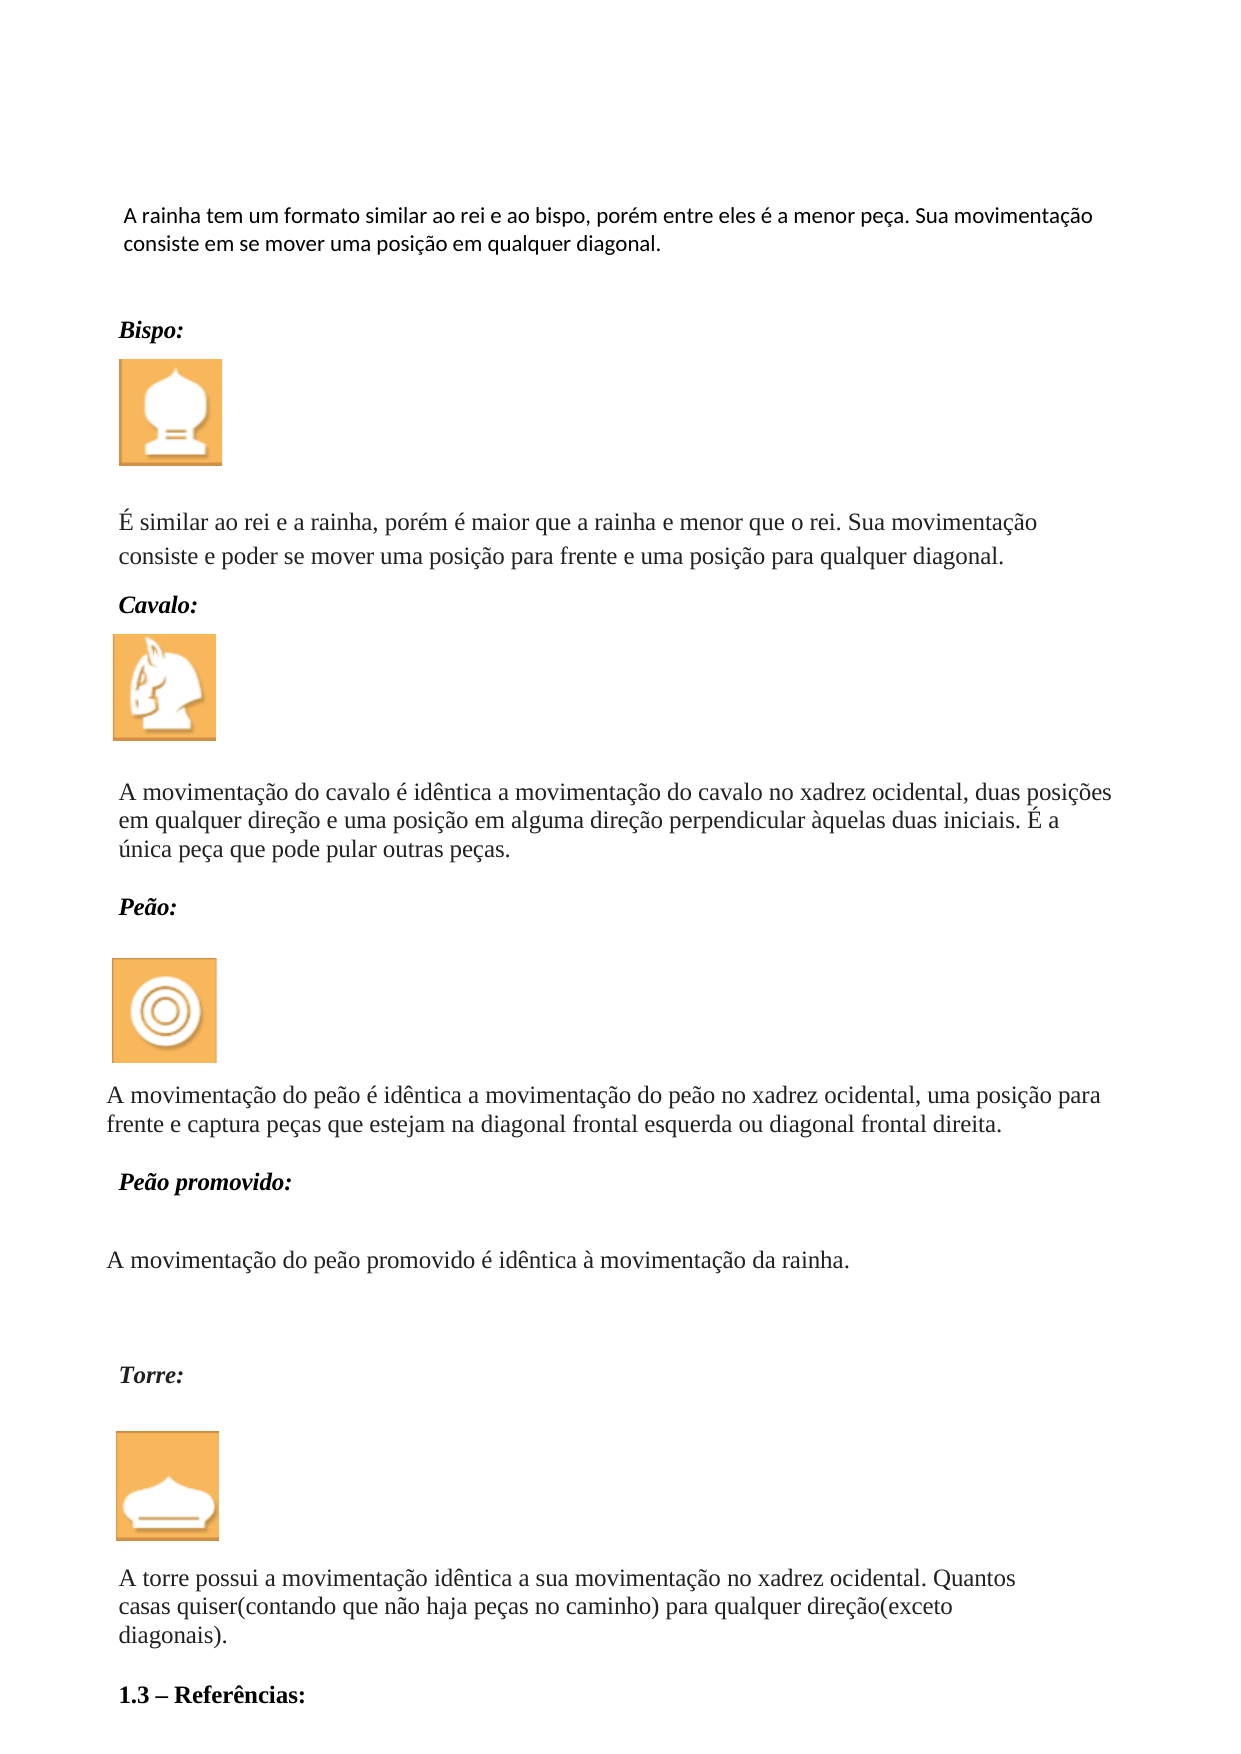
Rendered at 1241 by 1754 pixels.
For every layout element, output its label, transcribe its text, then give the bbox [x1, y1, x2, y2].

text É similar ao rei e a rainha, porém é maior que a rainha e menor que o rei. Sua movimentação consiste e poder se mover uma posição para frente e uma posição para qualquer diagonal. [118, 507, 1109, 569]
picture [112, 634, 216, 741]
subtitle Peão: [118, 892, 1134, 921]
picture [112, 958, 217, 1063]
text A torre possui a movimentação idêntica a sua movimentação no xadrez ocidental. Quantos casas quiser(contando que não haja peças no caminho) para qualquer direção(exceto diagonais). [118, 1563, 1068, 1649]
text A rainha tem um formato similar ao rei e ao bispo, porém entre eles é a menor peça. Sua movimentação consiste em se mover uma posição em qualquer diagonal. [123, 201, 1134, 257]
text Torre: [118, 1360, 1134, 1389]
text 1.3 – Referências: [118, 1680, 1068, 1708]
picture [116, 1431, 219, 1541]
picture [119, 359, 223, 466]
subtitle Peão promovido: [118, 1167, 1134, 1196]
text A movimentação do peão promovido é idêntica à movimentação da rainha. [106, 1245, 1134, 1274]
text A movimentação do cavalo é idêntica a movimentação do cavalo no xadrez ocidental, duas posições em qualquer direção e uma posição em alguma direção perpendicular àquelas duas iniciais. É a única peça que pode pular outras peças. [118, 777, 1115, 863]
subtitle Bispo: [118, 315, 1134, 344]
subtitle Cavalo: [118, 590, 1134, 619]
text A movimentação do peão é idêntica a movimentação do peão no xadrez ocidental, uma posição para frente e captura peças que estejam na diagonal frontal esquerda ou diagonal frontal direita. [106, 1081, 1112, 1138]
